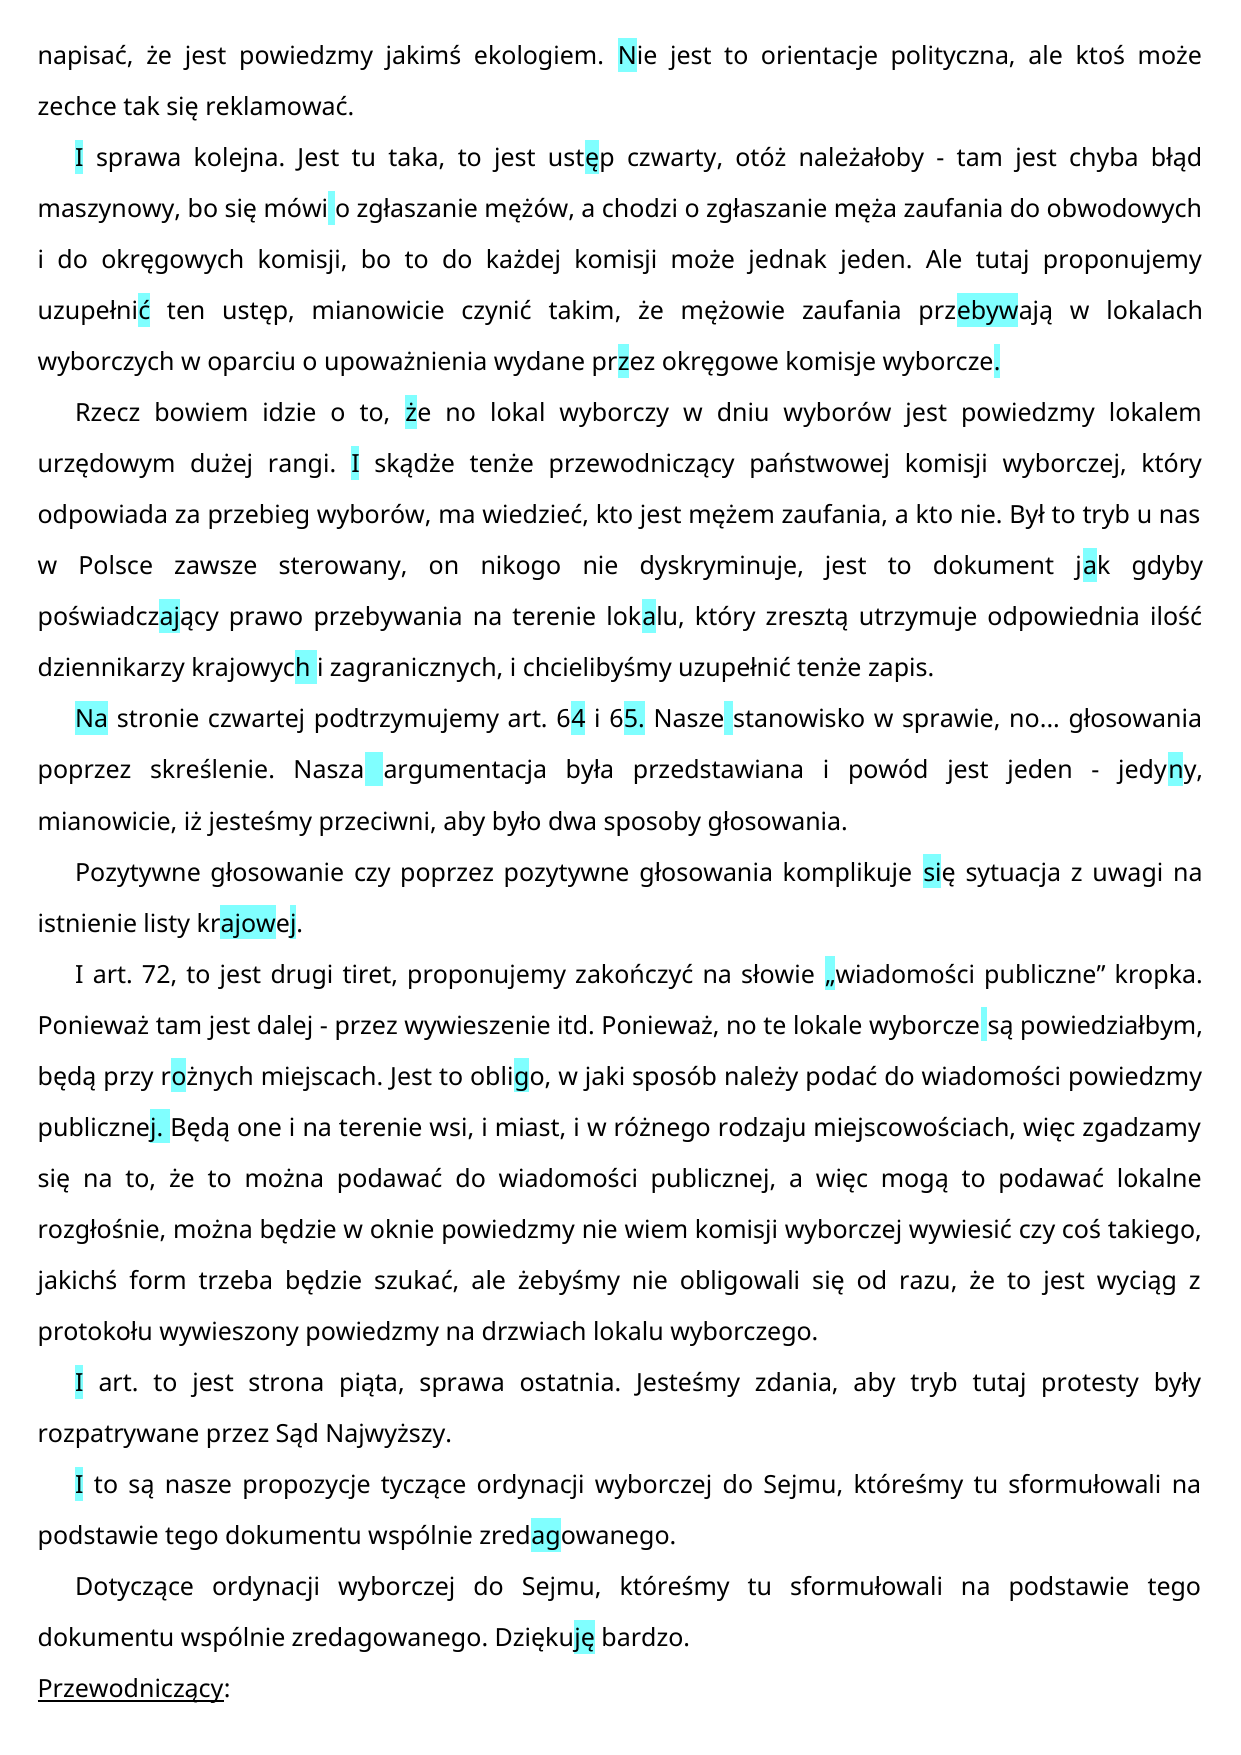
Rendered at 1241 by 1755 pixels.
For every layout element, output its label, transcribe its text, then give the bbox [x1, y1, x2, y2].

text I sprawa kolejna. Jest tu taka, to jest ustęp czwarty, otóż należałoby - tam jest chyba błąd maszynowy, bo się mówi o zgłaszanie mężów, a chodzi o zgłaszanie męża zaufania do obwodowych i do okręgowych komisji, bo to do każdej komisji może jednak jeden. Ale tutaj proponujemy uzupełnić ten ustęp, mianowicie czynić takim, że mężowie zaufania przebywają w lokalach wyborczych w oparciu o upoważnienia wydane przez okręgowe komisje wyborcze. [37, 139, 1203, 378]
text Dotyczące ordynacji wyborczej do Sejmu, któreśmy tu sformułowali na podstawie tego dokumentu wspólnie zredagowanego. Dziękuję bardzo. [37, 1569, 1203, 1654]
text I art. 72, to jest drugi tiret, proponujemy zakończyć na słowie „wiadomości publiczne” kropka. Ponieważ tam jest dalej - przez wywieszenie itd. Ponieważ, no te lokale wyborcze są powiedziałbym, będą przy rożnych miejscach. Jest to obligo, w jaki sposób należy podać do wiadomości powiedzmy publicznej. Będą one i na terenie wsi, i miast, i w różnego rodzaju miejscowościach, więc zgadzamy się na to, że to można podawać do wiadomości publicznej, a więc mogą to podawać lokalne rozgłośnie, można będzie w oknie powiedzmy nie wiem komisji wyborczej wywiesić czy coś takiego, jakichś form trzeba będzie szukać, ale żebyśmy nie obligowali się od razu, że to jest wyciąg z protokołu wywieszony powiedzmy na drzwiach lokalu wyborczego. [37, 956, 1203, 1348]
text Przewodniczący: [37, 1671, 1203, 1705]
text I to są nasze propozycje tyczące ordynacji wyborczej do Sejmu, któreśmy tu sformułowali na podstawie tego dokumentu wspólnie zredagowanego. [37, 1467, 1203, 1552]
text Rzecz bowiem idzie o to, że no lokal wyborczy w dniu wyborów jest powiedzmy lokalem urzędowym dużej rangi. I skądże tenże przewodniczący państwowej komisji wyborczej, który odpowiada za przebieg wyborów, ma wiedzieć, kto jest mężem zaufania, a kto nie. Był to tryb u nas w Polsce zawsze sterowany, on nikogo nie dyskryminuje, jest to dokument jak gdyby poświadczający prawo przebywania na terenie lokalu, który zresztą utrzymuje odpowiednia ilość dziennikarzy krajowych i zagranicznych, i chcielibyśmy uzupełnić tenże zapis. [37, 395, 1203, 684]
text I art. to jest strona piąta, sprawa ostatnia. Jesteśmy zdania, aby tryb tutaj protesty były rozpatrywane przez Sąd Najwyższy. [37, 1364, 1203, 1450]
text napisać, że jest powiedzmy jakimś ekologiem. Nie jest to orientacje polityczna, ale ktoś może zechce tak się reklamować. [37, 37, 1203, 123]
text Na stronie czwartej podtrzymujemy art. 64 i 65. Nasze stanowisko w sprawie, no... głosowania poprzez skreślenie. Nasza argumentacja była przedstawiana i powód jest jeden - jedyny, mianowicie, iż jesteśmy przeciwni, aby było dwa sposoby głosowania. [37, 701, 1203, 837]
text Pozytywne głosowanie czy poprzez pozytywne głosowania komplikuje się sytuacja z uwagi na istnienie listy krajowej. [37, 854, 1203, 939]
